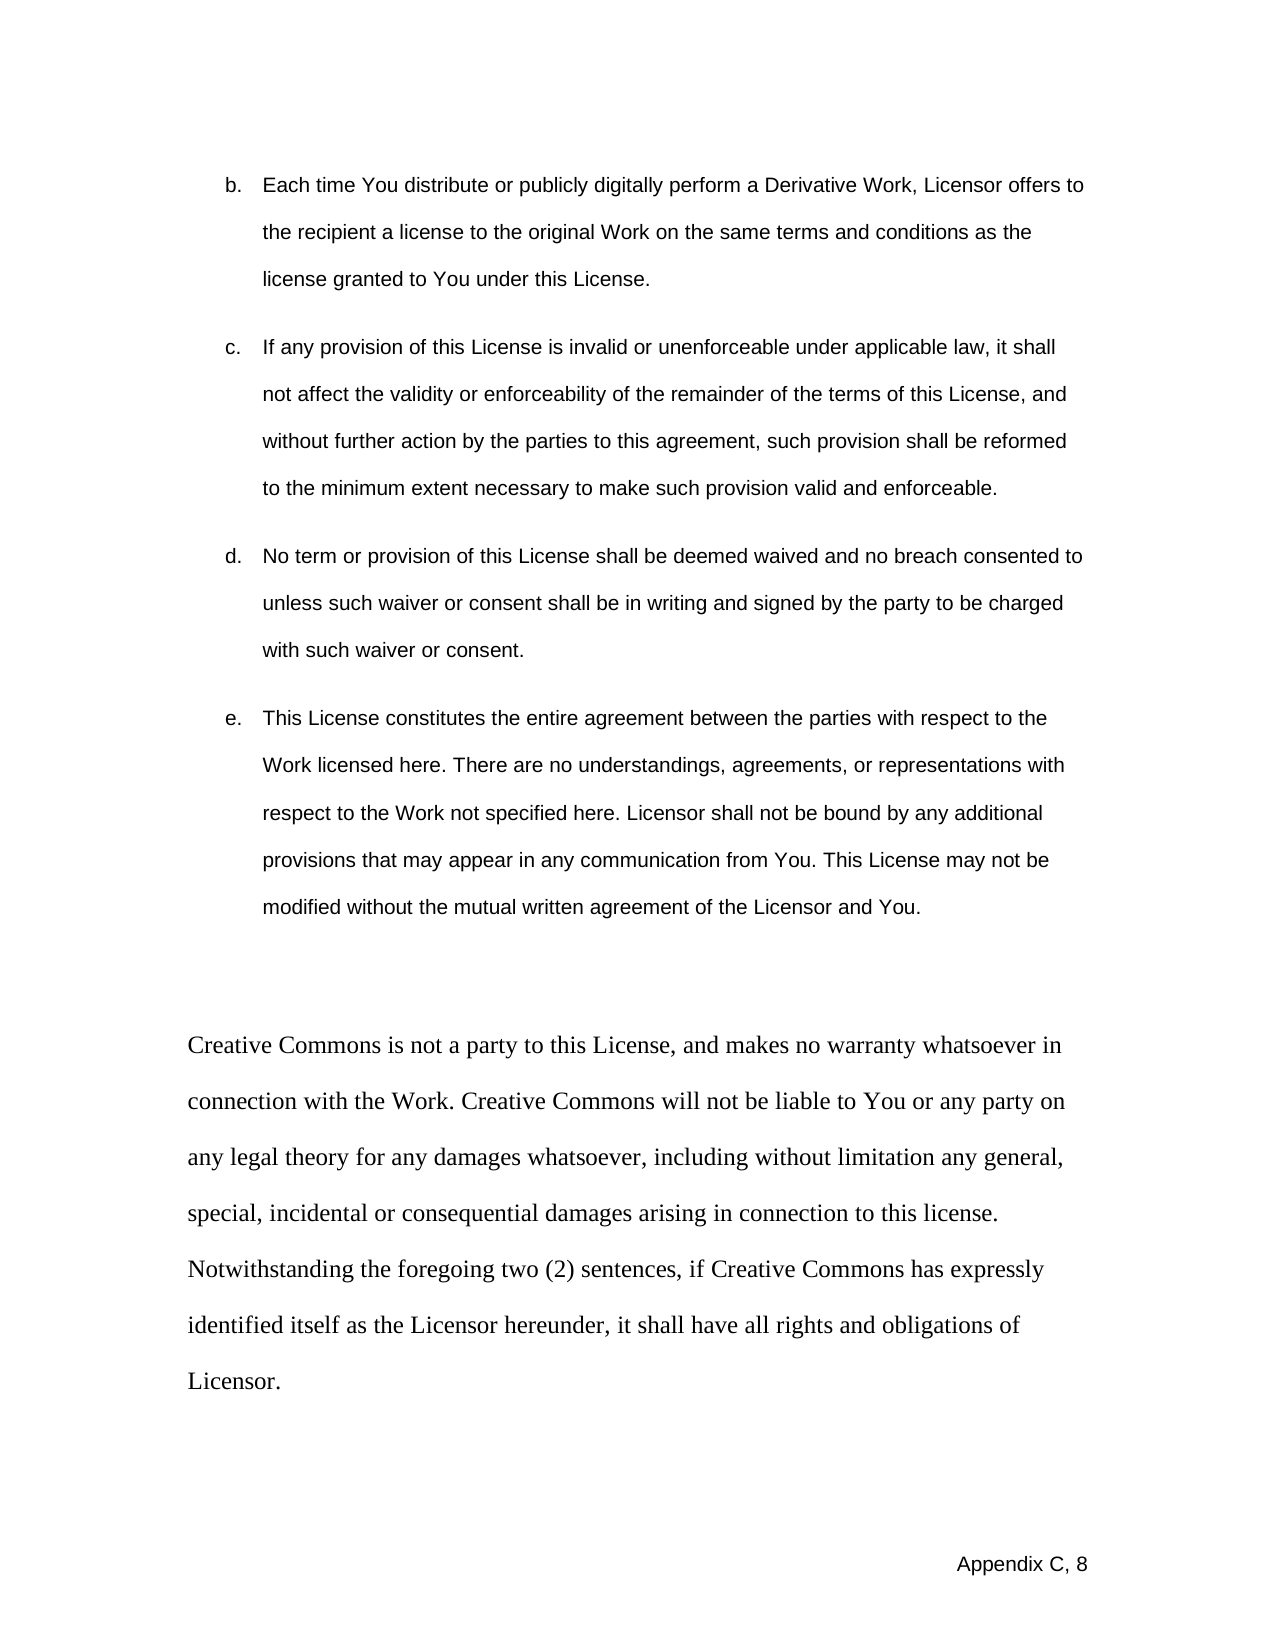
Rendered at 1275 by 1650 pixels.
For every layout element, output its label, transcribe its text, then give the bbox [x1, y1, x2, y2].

list This License constitutes the entire agreement between the parties with respect to the Work licensed here. There are no understandings, agreements, or representations with respect to the Work not specified here. Licensor shall not be bound by any additional provisions that may appear in any communication from You. This License may not be modified without the mutual written agreement of the Licensor and You. [225, 707, 1087, 919]
list If any provision of this License is invalid or unenforceable under applicable law, it shall not affect the validity or enforceability of the remainder of the terms of this License, and without further action by the parties to this agreement, such provision shall be reformed to the minimum extent necessary to make such provision valid and enforceable. [225, 336, 1087, 500]
text Creative Commons is not a party to this License, and makes no warranty whatsoever in connection with the Work. Creative Commons will not be liable to You or any party on any legal theory for any damages whatsoever, including without limitation any general, special, incidental or consequential damages arising in connection to this license. Notwithstanding the foregoing two (2) sentences, if Creative Commons has expressly identified itself as the Licensor hereunder, it shall have all rights and obligations of Licensor. [187, 1031, 1087, 1395]
list No term or provision of this License shall be deemed waived and no breach consented to unless such waiver or consent shall be in writing and signed by the party to be charged with such waiver or consent. [225, 545, 1087, 662]
list Each time You distribute or publicly digitally perform a Derivative Work, Licensor offers to the recipient a license to the original Work on the same terms and conditions as the license granted to You under this License. [225, 173, 1087, 291]
